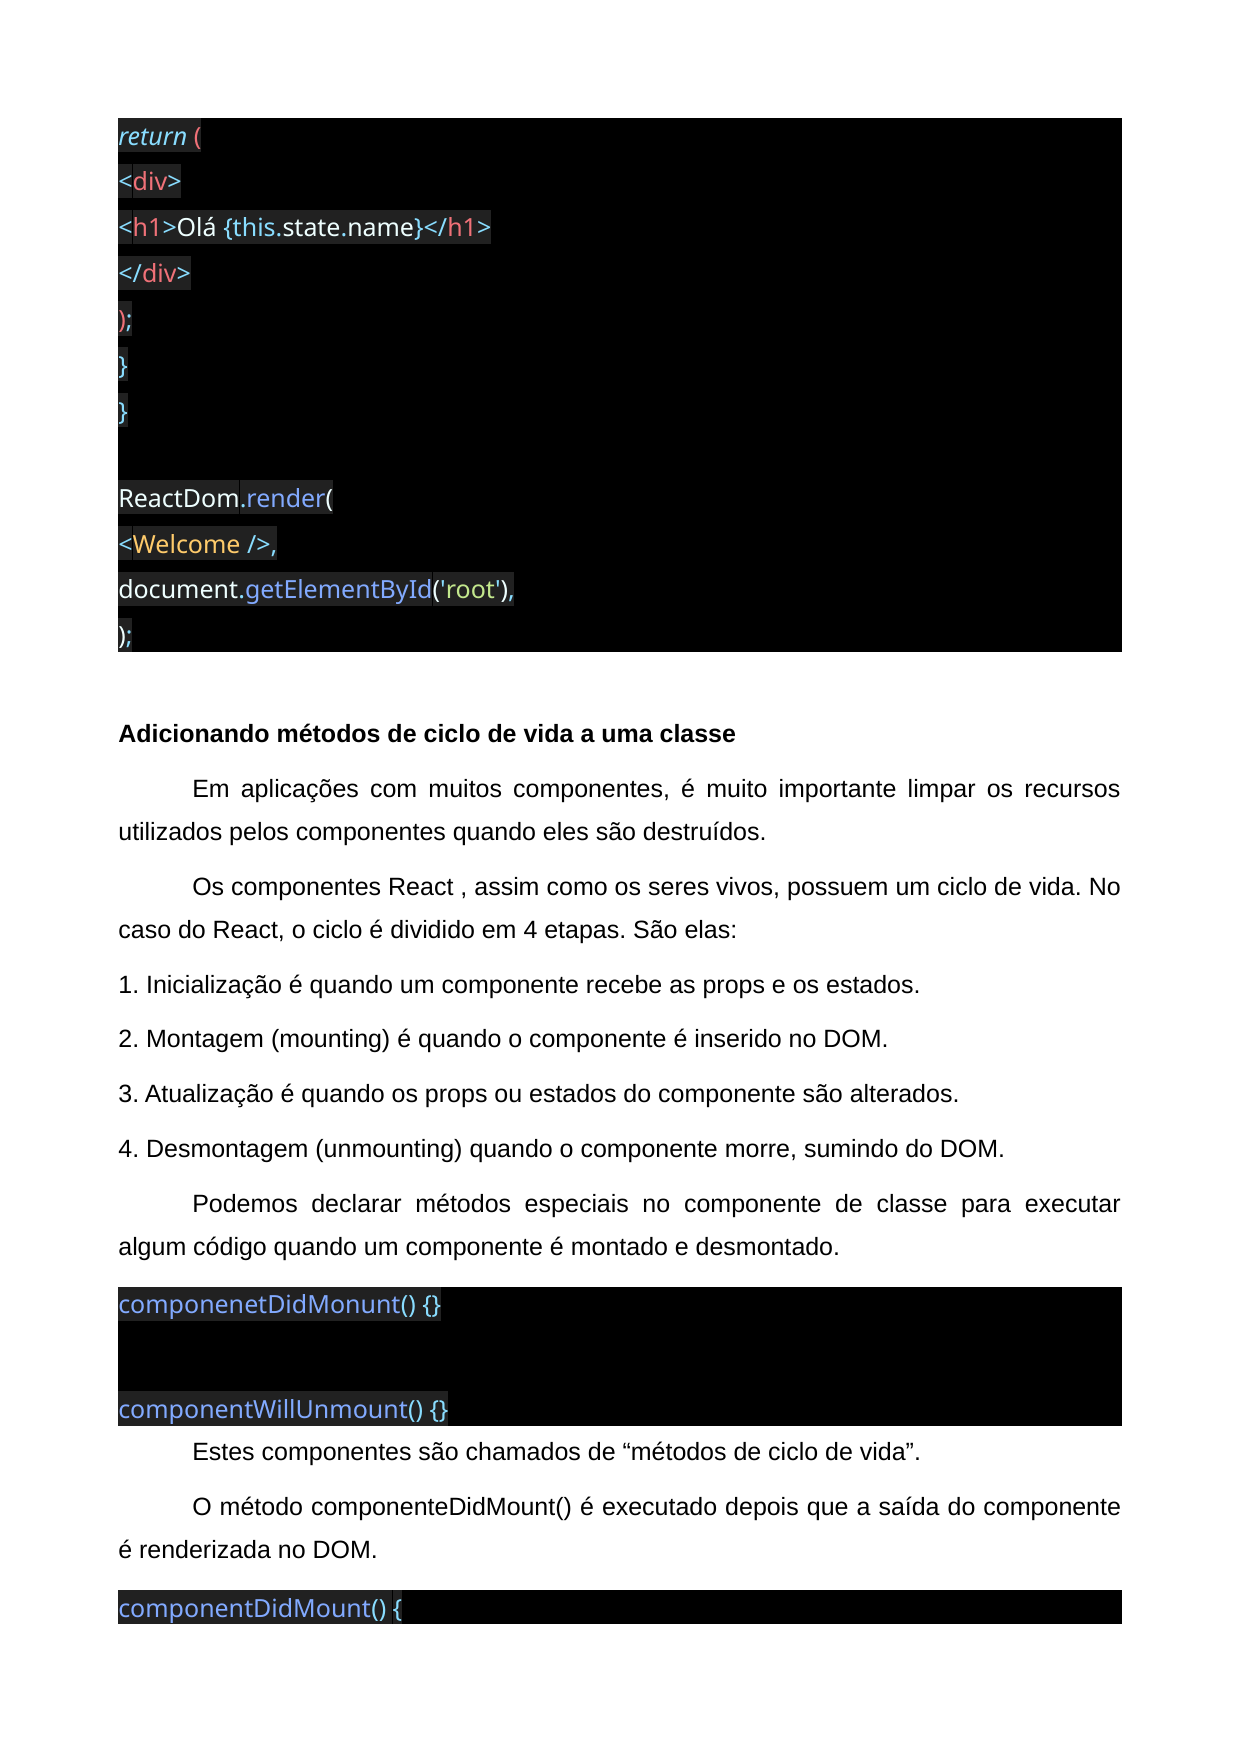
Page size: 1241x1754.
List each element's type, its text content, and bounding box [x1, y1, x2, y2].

text componenetDidMonunt() {} [118, 1287, 1122, 1321]
text <div> [118, 164, 1122, 198]
text <h1>Olá {this.state.name}</h1> [118, 210, 1122, 244]
text Os componentes React , assim como os seres vivos, possuem um ciclo de vida. No caso do React, o ciclo é dividido em 4 etapas. São elas: [118, 872, 1122, 943]
text componentDidMount() { [118, 1590, 1122, 1624]
text Em aplicações com muitos componentes, é muito importante limpar os recursos utilizados pelos componentes quando eles são destruídos. [118, 773, 1122, 845]
text 3. Atualização é quando os props ou estados do componente são alterados. [118, 1079, 1122, 1108]
text </div> [118, 256, 1122, 290]
text } [118, 347, 1122, 381]
text Podemos declarar métodos especiais no componente de classe para executar algum código quando um componente é montado e desmontado. [118, 1189, 1122, 1261]
text 4. Desmontagem (unmounting) quando o componente morre, sumindo do DOM. [118, 1134, 1122, 1163]
text return ( [118, 118, 1122, 152]
text O método componenteDidMount() é executado depois que a saída do componente é renderizada no DOM. [118, 1492, 1122, 1564]
text Estes componentes são chamados de “métodos de ciclo de vida”. [118, 1437, 1122, 1466]
text ReactDom.render( [118, 480, 1122, 514]
text Adicionando métodos de ciclo de vida a uma classe [118, 719, 1122, 747]
text componentWillUnmount() {} [118, 1391, 1122, 1426]
text document.getElementById('root'), [118, 572, 1122, 606]
text ); [118, 618, 1122, 652]
text ); [118, 301, 1122, 336]
text 2. Montagem (mounting) é quando o componente é inserido no DOM. [118, 1024, 1122, 1053]
text } [118, 393, 1122, 427]
text 1. Inicialização é quando um componente recebe as props e os estados. [118, 969, 1122, 998]
text <Welcome />, [118, 526, 1122, 560]
